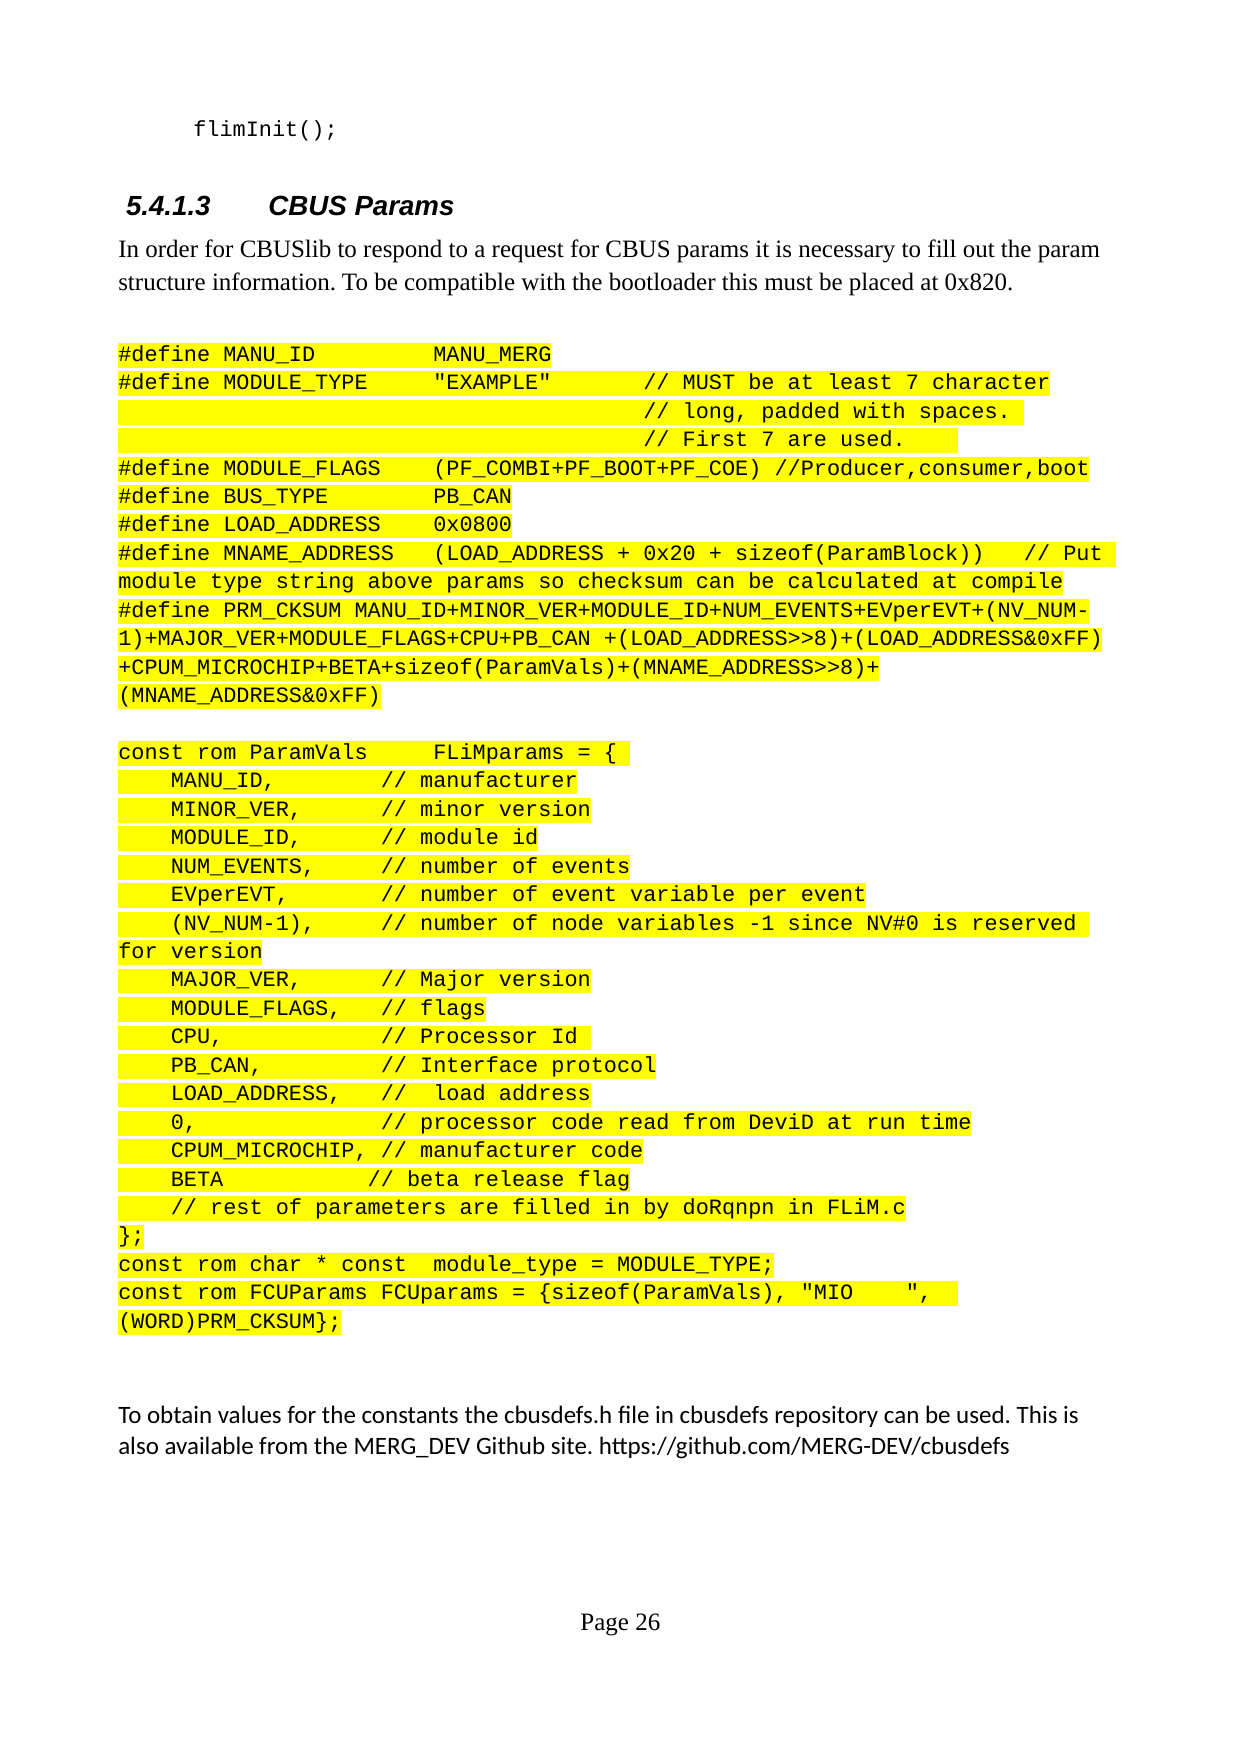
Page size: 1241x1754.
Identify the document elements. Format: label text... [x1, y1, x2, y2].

text flimInit(); [118, 118, 1122, 143]
text }; [118, 1224, 1122, 1249]
subtitle CBUS Params [118, 189, 1122, 221]
text MANU_ID, // manufacturer [118, 769, 1122, 794]
text #define PRM_CKSUM MANU_ID+MINOR_VER+MODULE_ID+NUM_EVENTS+EVperEVT+(NV_NUM-1)+MAJOR_VER+MODULE_FLAGS+CPU+PB_CAN +(LOAD_ADDRESS>>8)+(LOAD_ADDRESS&0xFF)+CPUM_MICROCHIP+BETA+sizeof(ParamVals)+(MNAME_ADDRESS>>8)+(MNAME_ADDRESS&0xFF) [118, 599, 1122, 709]
text MODULE_ID, // module id [118, 826, 1122, 851]
text PB_CAN, // Interface protocol [118, 1054, 1122, 1079]
text const rom char * const module_type = MODULE_TYPE; [118, 1253, 1122, 1278]
text CPU, // Processor Id [118, 1026, 1122, 1050]
text #define MNAME_ADDRESS (LOAD_ADDRESS + 0x20 + sizeof(ParamBlock)) // Put module type string above params so checksum can be calculated at compile [118, 542, 1122, 595]
text #define MANU_ID MANU_MERG [118, 343, 1122, 368]
text const rom FCUParams FCUparams = {sizeof(ParamVals), "MIO ", (WORD)PRM_CKSUM}; [118, 1281, 1122, 1335]
text CPUM_MICROCHIP, // manufacturer code [118, 1139, 1122, 1164]
text // First 7 are used. [118, 428, 1122, 453]
text MINOR_VER, // minor version [118, 798, 1122, 823]
text (NV_NUM-1), // number of node variables -1 since NV#0 is reserved for version [118, 912, 1122, 965]
text // long, padded with spaces. [118, 400, 1122, 425]
text const rom ParamVals FLiMparams = { [118, 741, 1122, 766]
text MAJOR_VER, // Major version [118, 969, 1122, 993]
text // rest of parameters are filled in by doRqnpn in FLiM.c [118, 1196, 1122, 1221]
text In order for CBUSlib to respond to a request for CBUS params it is necessary to fill out the param structure information. To be compatible with the bootloader this must be placed at 0x820. [118, 234, 1122, 296]
text MODULE_FLAGS, // flags [118, 997, 1122, 1022]
text 0, // processor code read from DeviD at run time [118, 1111, 1122, 1136]
text BETA // beta release flag [118, 1168, 1122, 1192]
text NUM_EVENTS, // number of events [118, 855, 1122, 880]
text LOAD_ADDRESS, // load address [118, 1082, 1122, 1107]
text #define BUS_TYPE PB_CAN [118, 485, 1122, 510]
text EVperEVT, // number of event variable per event [118, 883, 1122, 908]
text To obtain values for the constants the cbusdefs.h file in cbusdefs repository can be used. This is also available from the MERG_DEV Github site. https://github.com/MERG-DEV/cbusdefs [118, 1399, 1122, 1460]
text #define LOAD_ADDRESS 0x0800 [118, 514, 1122, 538]
text #define MODULE_TYPE "EXAMPLE" // MUST be at least 7 character [118, 371, 1122, 396]
text #define MODULE_FLAGS (PF_COMBI+PF_BOOT+PF_COE) //Producer,consumer,boot [118, 457, 1122, 482]
